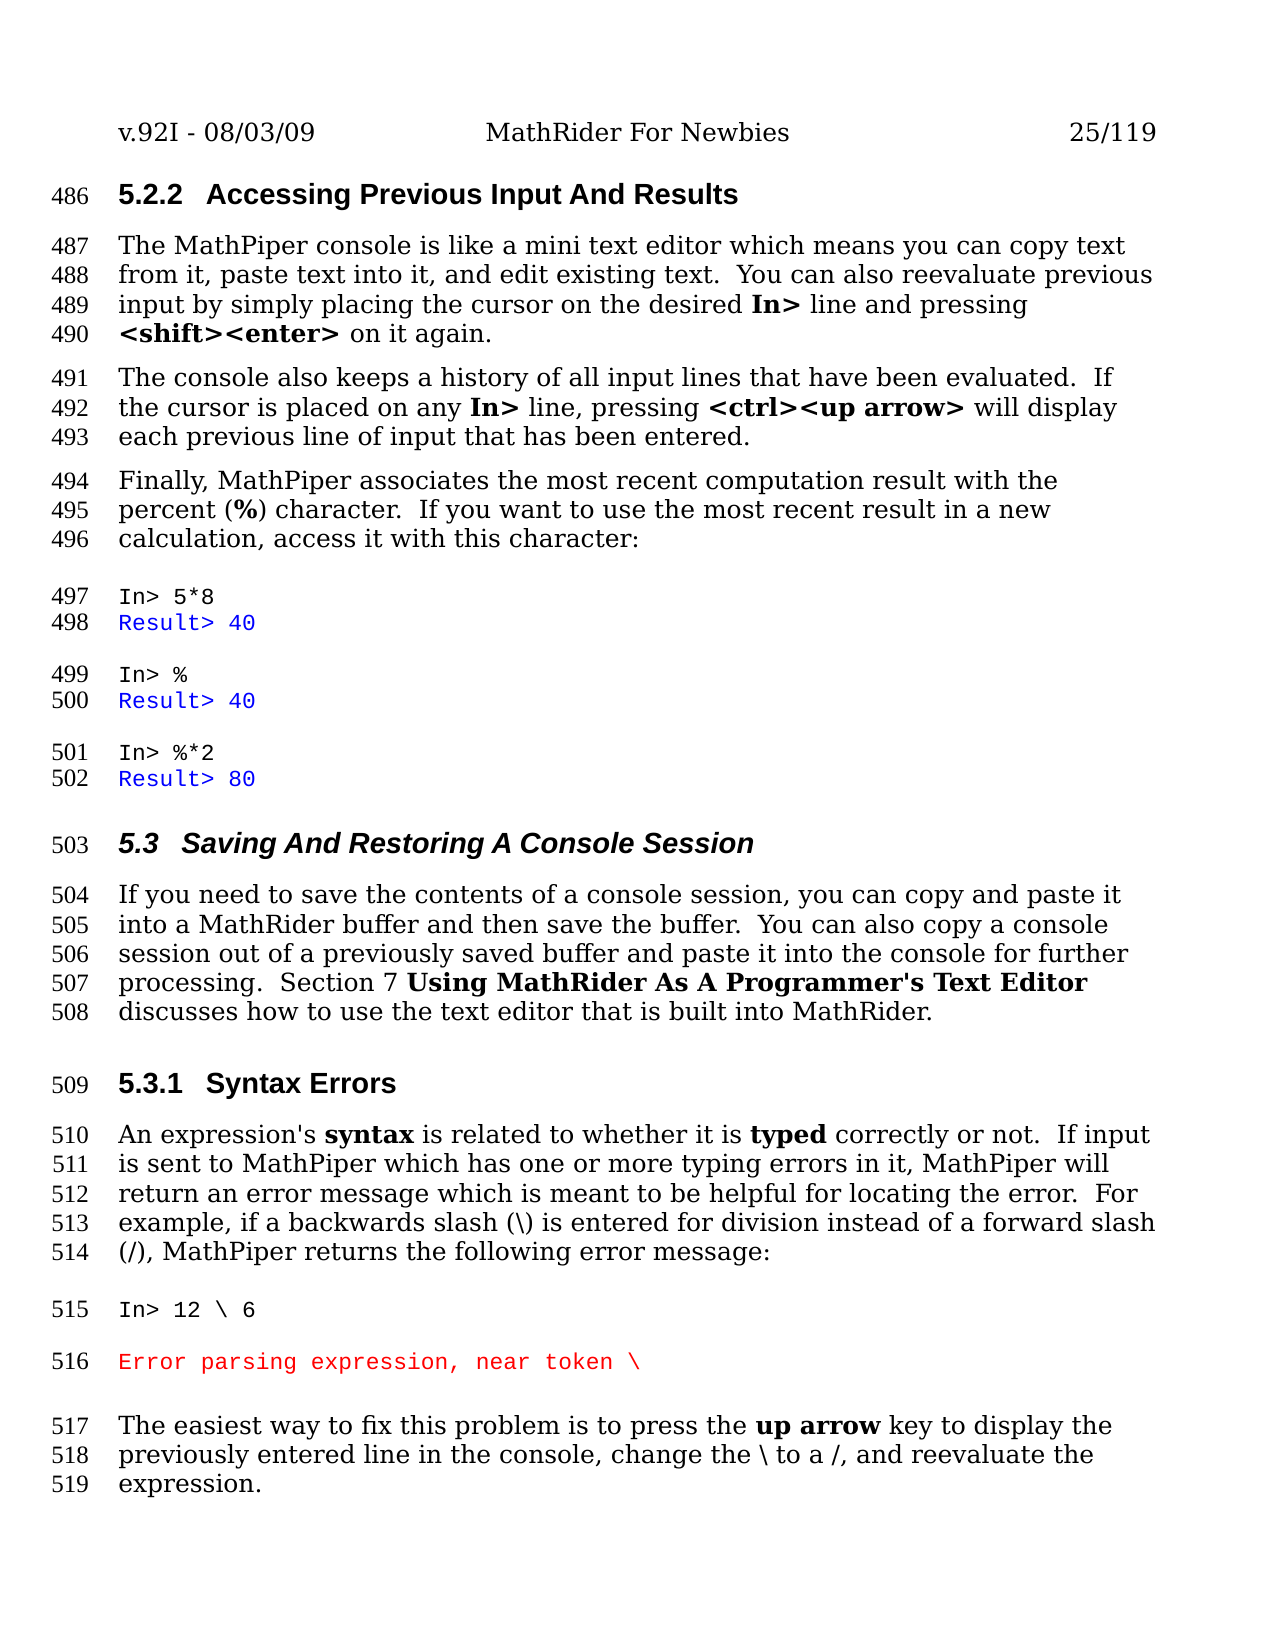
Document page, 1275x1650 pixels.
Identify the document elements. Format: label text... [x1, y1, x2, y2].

text In> 5*8 [118, 586, 1157, 612]
text Finally, MathPiper associates the most recent computation result with the percent (%) character. If you want to use the most recent result in a new calculation, access it with this character: [118, 466, 1157, 554]
text In> % [118, 663, 1157, 689]
text Result> 80 [118, 767, 1157, 793]
subtitle Accessing Previous Input And Results [118, 177, 1157, 210]
text Result> 40 [118, 612, 1157, 638]
text The easiest way to fix this problem is to press the up arrow key to display the previously entered line in the console, change the \ to a /, and reevaluate the expression. [118, 1411, 1157, 1499]
text An expression's syntax is related to whether it is typed correctly or not. If input is sent to MathPiper which has one or more typing errors in it, MathPiper will return an error message which is meant to be helpful for locating the error. For example, if a backwards slash (\) is entered for division instead of a forward slash (/), MathPiper returns the following error message: [118, 1120, 1157, 1266]
subtitle Saving And Restoring A Console Session [118, 826, 1157, 860]
text The MathPiper console is like a mini text editor which means you can copy text from it, paste text into it, and edit existing text. You can also reevaluate previous input by simply placing the cursor on the desired In> line and pressing <shift><enter> on it again. [118, 231, 1157, 348]
text Result> 40 [118, 689, 1157, 715]
text In> %*2 [118, 741, 1157, 767]
text In> 12 \ 6 [118, 1298, 1157, 1324]
text Error parsing expression, near token \ [118, 1350, 1157, 1376]
text The console also keeps a history of all input lines that have been evaluated. If the cursor is placed on any In> line, pressing <ctrl><up arrow> will display each previous line of input that has been entered. [118, 363, 1157, 451]
subtitle Syntax Errors [118, 1066, 1157, 1099]
text If you need to save the contents of a console session, you can copy and paste it into a MathRider buffer and then save the buffer. You can also copy a console session out of a previously saved buffer and paste it into the console for further processing. Section 7 Using MathRider As A Programmer's Text Editor discusses how to use the text editor that is built into MathRider. [118, 881, 1157, 1027]
